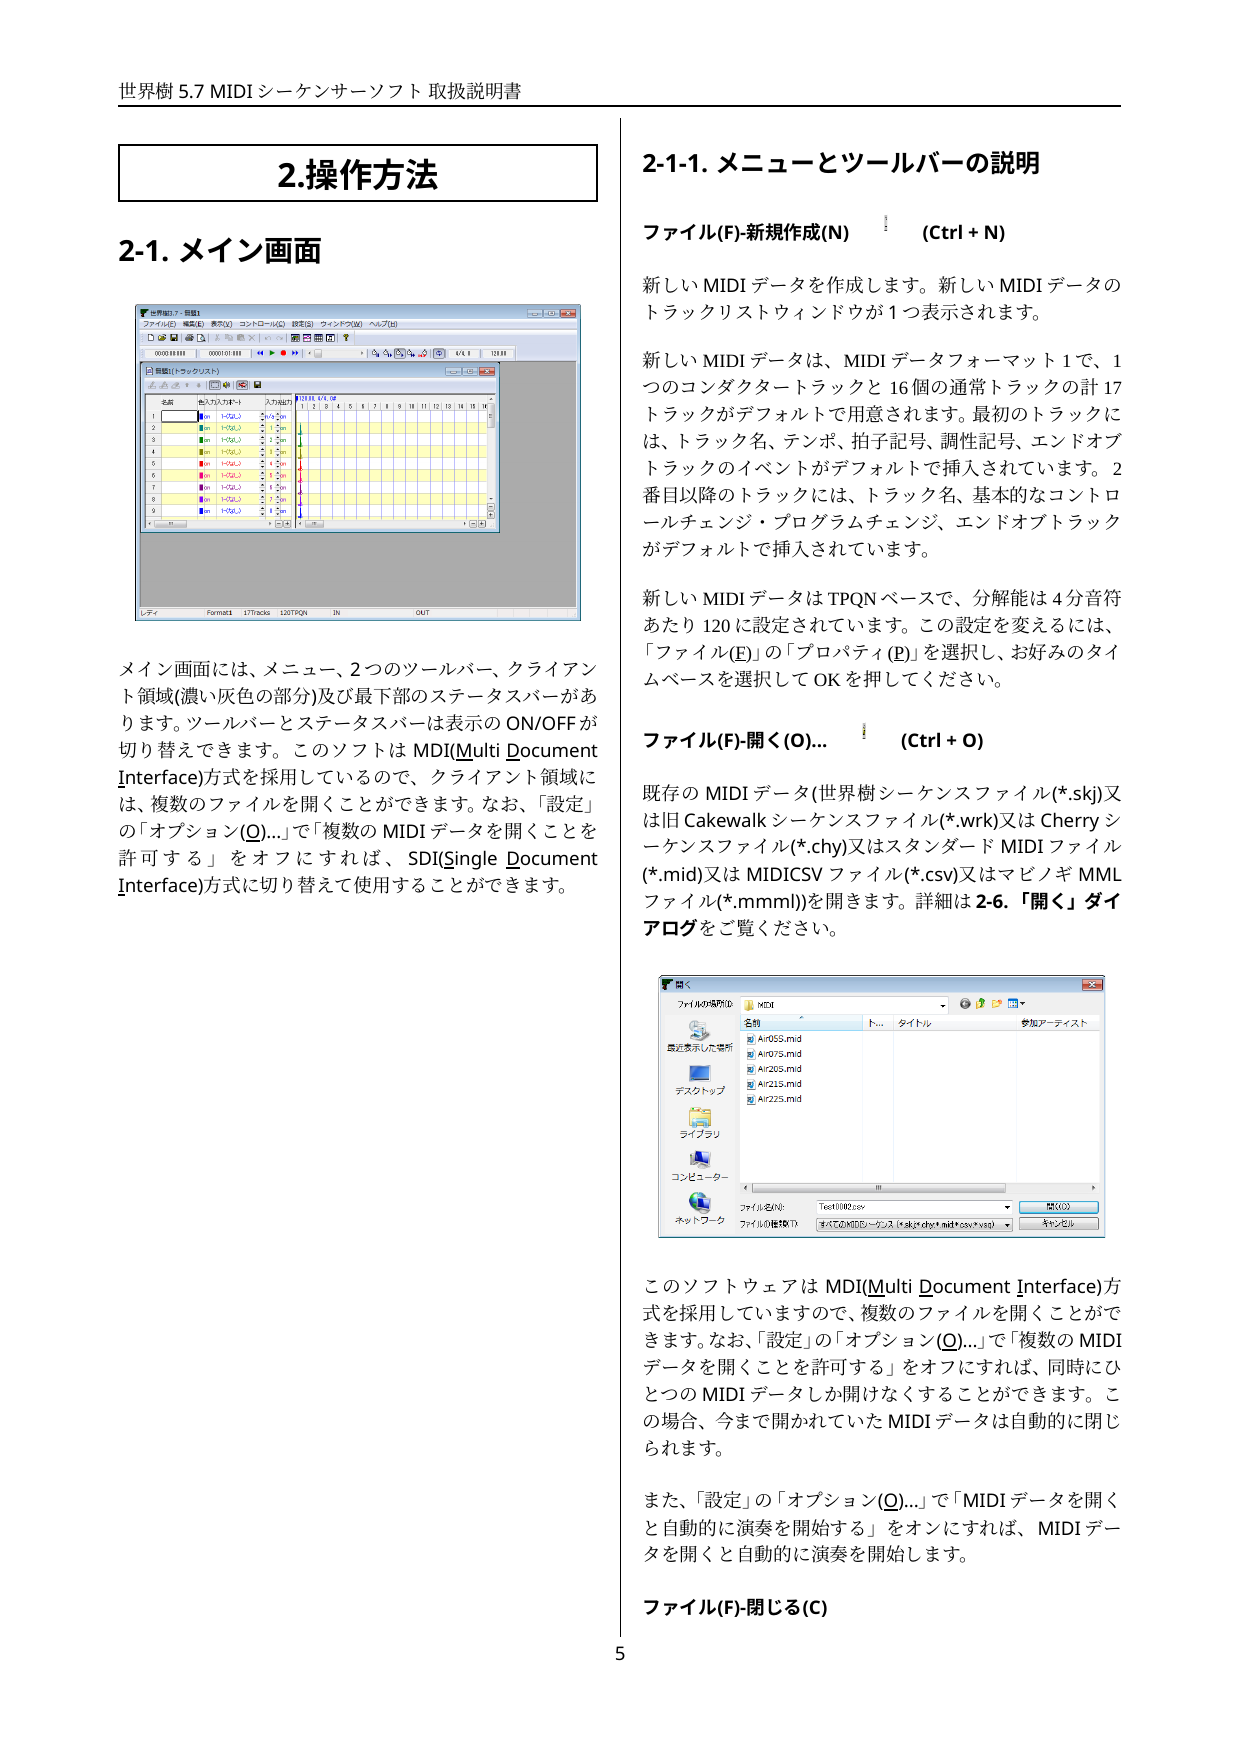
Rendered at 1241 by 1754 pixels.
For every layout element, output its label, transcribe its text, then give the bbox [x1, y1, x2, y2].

text 新しいMIDIデータを作成します。新しいMIDIデータのトラックリストウィンドウが1つ表示されます。 [642, 271, 1122, 325]
picture [658, 975, 1106, 1238]
picture [135, 304, 581, 621]
text ファイル(F)-閉じる(C) [642, 1593, 1122, 1620]
text 既存のMIDIデータ(世界樹シーケンスファイル(*.skj)又は旧Cakewalkシーケンスファイル(*.wrk)又はCherryシーケンスファイル(*.chy)又はスタンダードMIDIファイル(*.mid)又はMIDICSVファイル(*.csv)又はマビノギMMLファイル(*.mmml))を開きます。詳細は2-6. 「開く」ダイアログをご覧ください。 [642, 778, 1122, 941]
text また、「設定」の「オプション(O)...」で「MIDIデータを開くと自動的に演奏を開始する」をオンにすれば、MIDIデータを開くと自動的に演奏を開始します。 [642, 1486, 1122, 1567]
text ファイル(F)-開く(O)... (Ctrl + O) [642, 713, 1122, 753]
text メイン画面には、メニュー、2つのツールバー、クライアント領域(濃い灰色の部分)及び最下部のステータスバーがあります。ツールバーとステータスバーは表示のON/OFFが切り替えできます。このソフトはMDI(Multi Document Interface)方式を採用しているので、クライアント領域には、複数のファイルを開くことができます。なお、「設定」の「オプション(O)...」で「複数のMIDIデータを開くことを許可する」をオフにすれば、SDI(Single Document Interface)方式に切り替えて使用することができます。 [118, 655, 598, 898]
picture [884, 214, 888, 231]
text このソフトウェアはMDI(Multi Document Interface)方式を採用していますので、複数のファイルを開くことができます。なお、「設定」の「オプション(O)...」で「複数のMIDIデータを開くことを許可する」をオフにすれば、同時にひとつのMIDIデータしか開けなくすることができます。この場合、今まで開かれていたMIDIデータは自動的に閉じられます。 [642, 1272, 1122, 1461]
text 新しいMIDIデータは、MIDIデータフォーマット1で、1つのコンダクタートラックと16個の通常トラックの計17トラックがデフォルトで用意されます。最初のトラックには、トラック名、テンポ、拍子記号、調性記号、エンドオブトラックのイベントがデフォルトで挿入されています。2番目以降のトラックには、トラック名、基本的なコントロールチェンジ・プログラムチェンジ、エンドオブトラックがデフォルトで挿入されています。 [642, 346, 1122, 562]
subtitle 2-1-1. メニューとツールバーの説明 [642, 144, 1122, 180]
subtitle 2-1. メイン画面 [118, 228, 598, 270]
picture [862, 722, 866, 739]
text 新しいMIDIデータはTPQNベースで、分解能は4分音符あたり120に設定されています。この設定を変えるには、「ファイル(F)」の「プロパティ(P)」を選択し、お好みのタイムベースを選択してOKを押してください。 [642, 584, 1122, 692]
subtitle 2.操作方法 [120, 146, 596, 200]
text ファイル(F)-新規作成(N) (Ctrl + N) [642, 205, 1122, 245]
